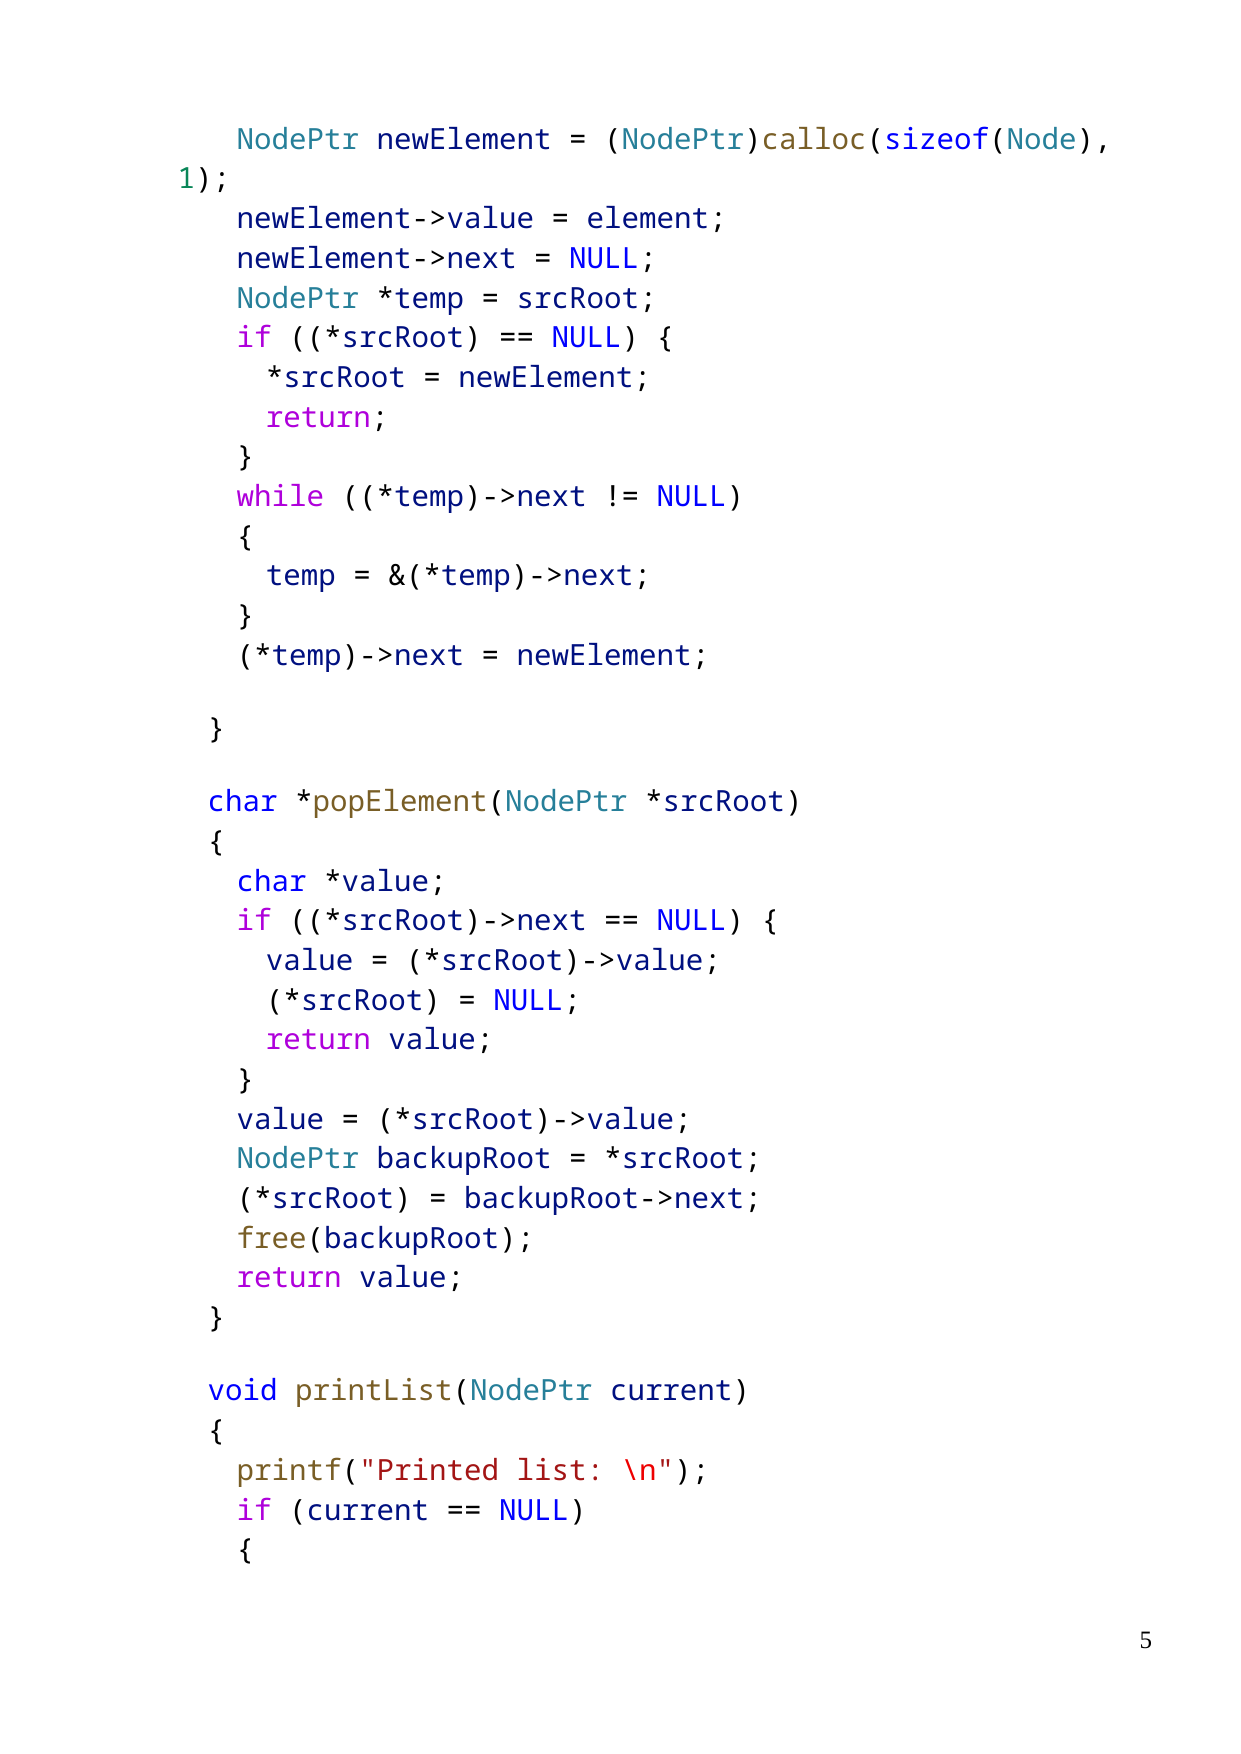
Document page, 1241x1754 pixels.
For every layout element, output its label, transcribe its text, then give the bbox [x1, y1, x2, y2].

text newElement->value = element; [177, 197, 1152, 237]
text { [177, 1528, 1152, 1568]
text temp = &(*temp)->next; [177, 555, 1152, 594]
text NodePtr *temp = srcRoot; [177, 277, 1152, 317]
text value = (*srcRoot)->value; [177, 1098, 1152, 1138]
text { [177, 515, 1152, 555]
text void printList(NodePtr current) [177, 1370, 1152, 1409]
text newElement->next = NULL; [177, 237, 1152, 277]
text char *value; [177, 860, 1152, 899]
text char *popElement(NodePtr *srcRoot) [177, 781, 1152, 820]
text } [177, 436, 1152, 475]
text (*srcRoot) = backupRoot->next; [177, 1177, 1152, 1217]
text (*temp)->next = newElement; [177, 634, 1152, 674]
text } [177, 1058, 1152, 1098]
text return value; [177, 1257, 1152, 1296]
text } [177, 1296, 1152, 1336]
text } [177, 594, 1152, 634]
text (*srcRoot) = NULL; [177, 979, 1152, 1019]
text while ((*temp)->next != NULL) [177, 475, 1152, 515]
text if ((*srcRoot)->next == NULL) { [177, 899, 1152, 939]
text *srcRoot = newElement; [177, 356, 1152, 396]
text free(backupRoot); [177, 1217, 1152, 1257]
text if (current == NULL) [177, 1489, 1152, 1528]
text if ((*srcRoot) == NULL) { [177, 317, 1152, 356]
text return value; [177, 1019, 1152, 1058]
text { [177, 1409, 1152, 1449]
text { [177, 820, 1152, 860]
text NodePtr newElement = (NodePtr)calloc(sizeof(Node), 1); [177, 118, 1152, 197]
text value = (*srcRoot)->value; [177, 939, 1152, 979]
text } [177, 707, 1152, 747]
text printf("Printed list: \n"); [177, 1449, 1152, 1489]
text NodePtr backupRoot = *srcRoot; [177, 1138, 1152, 1177]
text return; [177, 396, 1152, 436]
